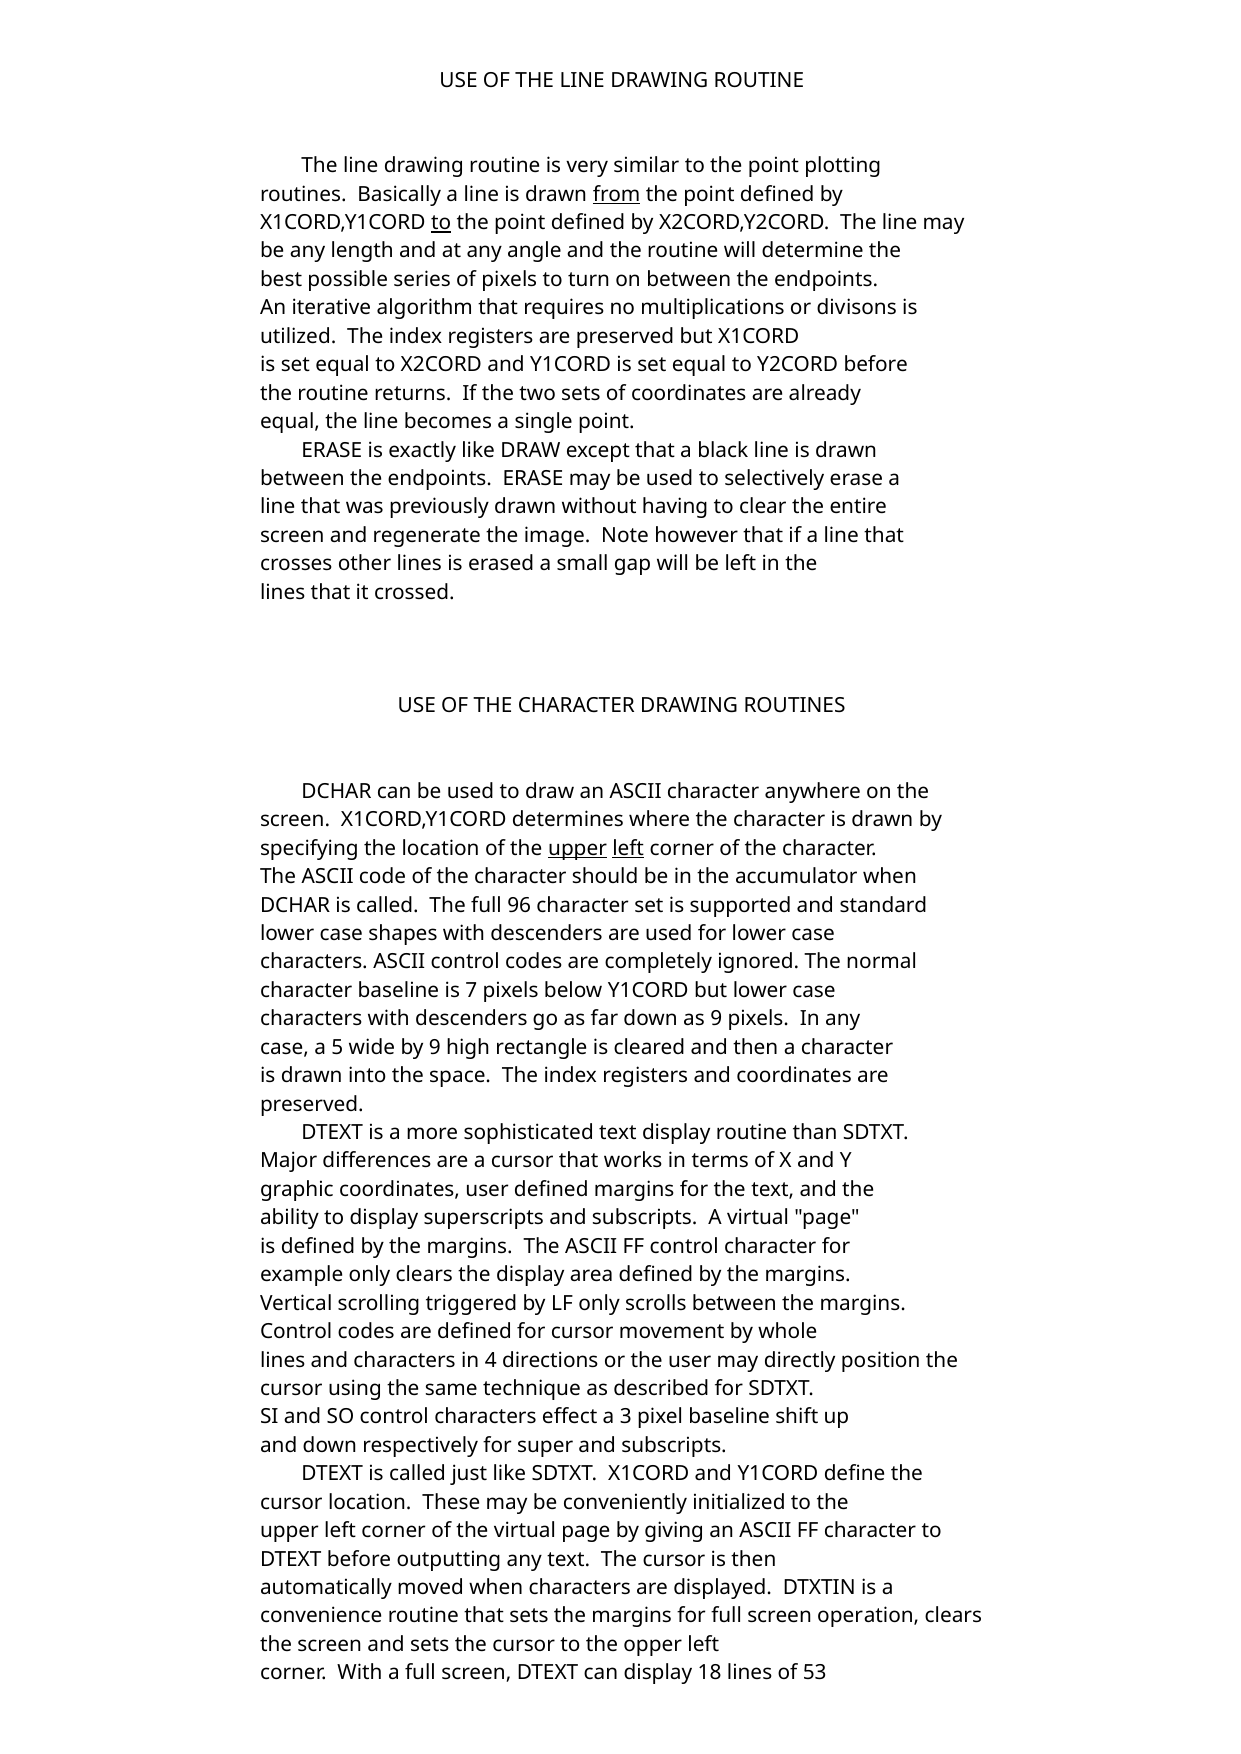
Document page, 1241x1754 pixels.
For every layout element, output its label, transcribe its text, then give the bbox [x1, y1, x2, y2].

text automatically moved when characters are displayed. DTXTIN is a [260, 1572, 983, 1601]
text Vertical scrolling triggered by LF only scrolls between the margins. Control codes are defined for cursor movement by whole [260, 1288, 983, 1345]
text graphic coordinates, user defined margins for the text, and the [260, 1174, 983, 1202]
text cursor location. These may be conveniently initialized to the [260, 1487, 983, 1515]
text SI and SO control characters effect a 3 pixel baseline shift up [260, 1402, 983, 1430]
text lines that it crossed. [260, 577, 983, 605]
text The ASCII code of the character should be in the accumulator when [260, 861, 983, 890]
text upper left corner of the virtual page by giving an ASCII FF character to DTEXT before outputting any text. The cursor is then [260, 1515, 983, 1572]
text The line drawing routine is very similar to the point plotting [260, 150, 983, 179]
text convenience routine that sets the margins for full screen oper­ation, clears the screen and sets the cursor to the opper left [260, 1601, 983, 1657]
text DCHAR can be used to draw an ASCII character anywhere on the [260, 776, 983, 804]
text corner. With a full screen, DTEXT can display 18 lines of 53 [260, 1657, 983, 1686]
text character baseline is 7 pixels below Y1CORD but lower case [260, 975, 983, 1003]
text equal, the line becomes a single point. [260, 406, 983, 435]
text be any length and at any angle and the routine will determine the [260, 236, 983, 264]
text specifying the location of the upper left corner of the character. [260, 833, 983, 861]
text screen and regenerate the image. Note however that if a line that [260, 520, 983, 548]
text characters with descenders go as far down as 9 pixels. In any [260, 1003, 983, 1032]
text screen. X1CORD,Y1CORD determines where the character is drawn by [260, 804, 983, 833]
text the routine returns. If the two sets of coordinates are already [260, 378, 983, 406]
text routines. Basically a line is drawn from the point defined by [260, 179, 983, 207]
text example only clears the display area defined by the margins. [260, 1259, 983, 1288]
text ability to display superscripts and subscripts. A virtual "page" [260, 1202, 983, 1231]
text USE OF THE LINE DRAWING ROUTINE [260, 65, 983, 93]
text ERASE is exactly like DRAW except that a black line is drawn [260, 435, 983, 463]
text crosses other lines is erased a small gap will be left in the [260, 548, 983, 577]
text and down respectively for super and subscripts. [260, 1430, 983, 1458]
text lines and characters in 4 directions or the user may directly po­sition the cursor using the same technique as described for SDTXT. [260, 1345, 983, 1402]
text is drawn into the space. The index registers and coordinates are [260, 1060, 983, 1089]
text USE OF THE CHARACTER DRAWING ROUTINES [260, 691, 983, 719]
text line that was previously drawn without having to clear the entire [260, 492, 983, 520]
text between the endpoints. ERASE may be used to selectively erase a [260, 463, 983, 492]
text DTEXT is a more sophisticated text display routine than SDTXT. [260, 1117, 983, 1146]
text X1CORD,Y1CORD to the point defined by X2CORD,Y2CORD. The line may [260, 207, 983, 236]
text Major differences are a cursor that works in terms of X and Y [260, 1146, 983, 1174]
text is defined by the margins. The ASCII FF control character for [260, 1231, 983, 1259]
text DCHAR is called. The full 96 character set is supported and standard lower case shapes with descenders are used for lower case [260, 890, 983, 947]
text best possible series of pixels to turn on between the endpoints. [260, 264, 983, 292]
text preserved. [260, 1089, 983, 1117]
text characters. ASCII control codes are completely ignored. The normal [260, 947, 983, 975]
text case, a 5 wide by 9 high rectangle is cleared and then a character [260, 1032, 983, 1060]
text DTEXT is called just like SDTXT. X1CORD and Y1CORD define the [260, 1458, 983, 1487]
text is set equal to X2CORD and Y1CORD is set equal to Y2CORD before [260, 349, 983, 378]
text An iterative algorithm that requires no multiplications or div­isons is utilized. The index registers are preserved but X1CORD [260, 292, 983, 349]
